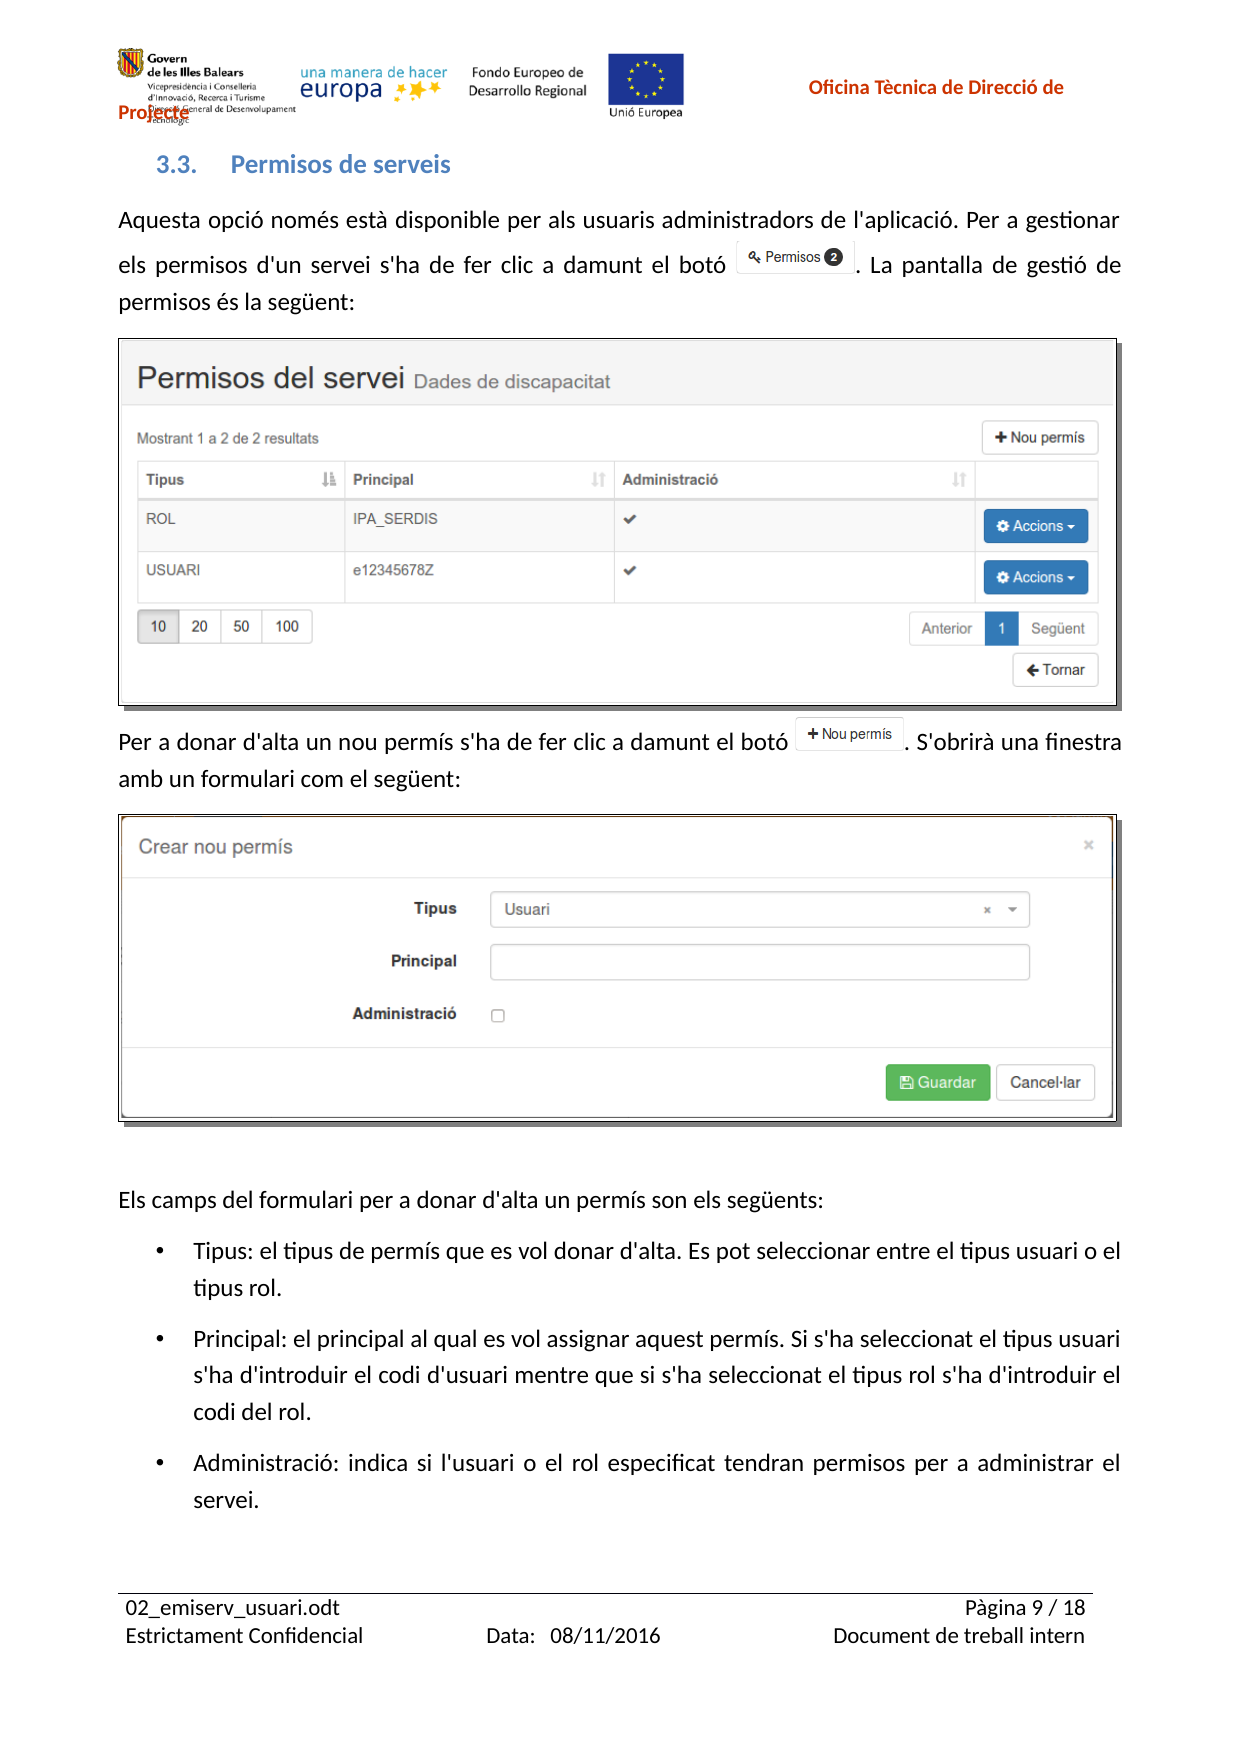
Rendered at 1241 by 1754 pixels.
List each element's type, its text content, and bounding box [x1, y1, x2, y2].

picture [795, 717, 904, 751]
list Principal: el principal al qual es vol assignar aquest permís. Si s'ha seleccionat el tipus usuari s'ha d'introduir el codi d'usuari mentre que si s'ha seleccionat el tipus rol s'ha d'introduir el codi del rol. [156, 1323, 1122, 1427]
text Els camps del formulari per a donar d'alta un permís son els següents: [118, 1184, 1122, 1214]
list Administració: indica si l'usuari o el rol especificat tendran permisos per a administrar el servei. [156, 1447, 1122, 1514]
text Aquesta opció només està disponible per als usuaris administradors de l'aplicació. Per a gestionar els permisos d'un servei s'ha de fer clic a damunt el botó . La pantalla de gestió de permisos és la següent: [118, 204, 1122, 317]
list Tipus: el tipus de permís que es vol donar d'alta. Es pot seleccionar entre el tipus usuari o el tipus rol. [156, 1235, 1122, 1302]
text Per a donar d'alta un nou permís s'ha de fer clic a damunt el botó . S'obrirà una finestra amb un formulari com el següent: [118, 706, 1122, 793]
picture [121, 340, 1114, 703]
picture [121, 816, 1114, 1118]
picture [117, 48, 685, 126]
picture [736, 241, 855, 274]
subtitle Permisos de serveis [156, 148, 1122, 181]
